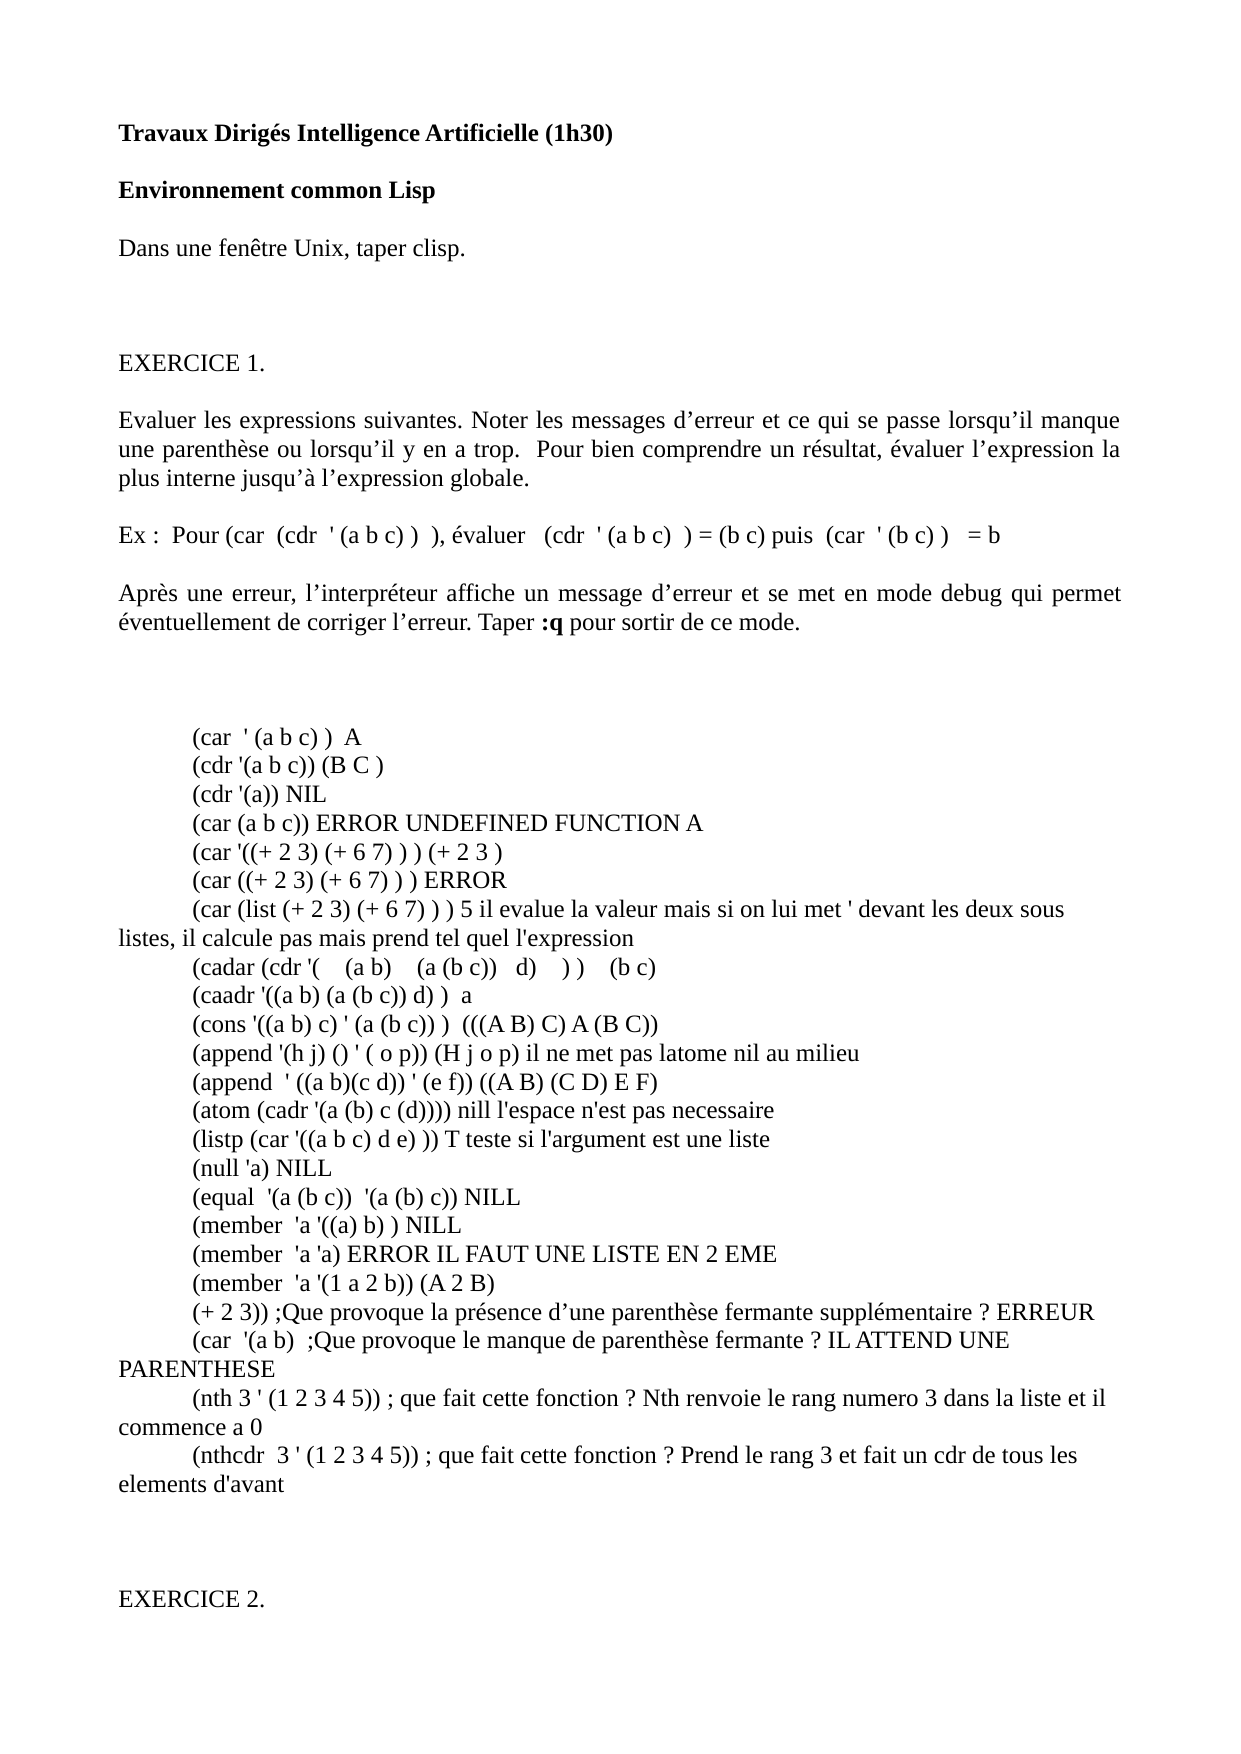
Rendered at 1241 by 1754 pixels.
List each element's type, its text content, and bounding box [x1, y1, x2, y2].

text (car (a b c)) ERROR UNDEFINED FUNCTION A [118, 808, 1122, 837]
text (atom (cadr '(a (b) c (d)))) nill l'espace n'est pas necessaire [118, 1096, 1122, 1124]
text Après une erreur, l’interpréteur affiche un message d’erreur et se met en mode debug qui permet éventuellement de corriger l’erreur. Taper :q pour sortir de ce mode. [118, 578, 1122, 636]
text (cdr '(a b c)) (B C ) [118, 751, 1122, 779]
text (member 'a 'a) ERROR IL FAUT UNE LISTE EN 2 EME [118, 1239, 1122, 1268]
text (append '(h j) () ' ( o p)) (H j o p) il ne met pas latome nil au milieu [118, 1038, 1122, 1067]
text (car ' (a b c) ) A [118, 722, 1122, 751]
text (member 'a '((a) b) ) NILL [118, 1211, 1122, 1239]
text EXERCICE 1. [118, 348, 1122, 377]
text (member 'a '(1 a 2 b)) (A 2 B) [118, 1268, 1122, 1297]
text (nth 3 ' (1 2 3 4 5)) ; que fait cette fonction ? Nth renvoie le rang numero 3 dans la liste et il commence a 0 [118, 1383, 1122, 1441]
text (append ' ((a b)(c d)) ' (e f)) ((A B) (C D) E F) [118, 1067, 1122, 1096]
text (car (list (+ 2 3) (+ 6 7) ) ) 5 il evalue la valeur mais si on lui met ' devant les deux sous listes, il calcule pas mais prend tel quel l'expression [118, 894, 1122, 952]
text Dans une fenêtre Unix, taper clisp. [118, 233, 1122, 262]
text EXERCICE 2. [118, 1584, 1122, 1613]
text (listp (car '((a b c) d e) )) T teste si l'argument est une liste [118, 1124, 1122, 1153]
text Travaux Dirigés Intelligence Artificielle (1h30) [118, 118, 1122, 147]
text (car '(a b) ;Que provoque le manque de parenthèse fermante ? IL ATTEND UNE PARENTHESE [118, 1326, 1122, 1383]
text (car '((+ 2 3) (+ 6 7) ) ) (+ 2 3 ) [118, 837, 1122, 866]
text (car ((+ 2 3) (+ 6 7) ) ) ERROR [118, 866, 1122, 894]
text (cons '((a b) c) ' (a (b c)) ) (((A B) C) A (B C)) [118, 1009, 1122, 1038]
text (+ 2 3)) ;Que provoque la présence d’une parenthèse fermante supplémentaire ? ERREUR [118, 1297, 1122, 1326]
text (null 'a) NILL [118, 1153, 1122, 1182]
text (nthcdr 3 ' (1 2 3 4 5)) ; que fait cette fonction ? Prend le rang 3 et fait un cdr de tous les elements d'avant [118, 1441, 1122, 1498]
text (caadr '((a b) (a (b c)) d) ) a [118, 981, 1122, 1009]
text Environnement common Lisp [118, 176, 1122, 204]
text Evaluer les expressions suivantes. Noter les messages d’erreur et ce qui se passe lorsqu’il manque une parenthèse ou lorsqu’il y en a trop. Pour bien comprendre un résultat, évaluer l’expression la plus interne jusqu’à l’expression globale. [118, 406, 1122, 492]
text (cadar (cdr '( (a b) (a (b c)) d) ) ) (b c) [118, 952, 1122, 981]
text (equal '(a (b c)) '(a (b) c)) NILL [118, 1182, 1122, 1211]
text (cdr '(a)) NIL [118, 779, 1122, 808]
text Ex : Pour (car (cdr ' (a b c) ) ), évaluer (cdr ' (a b c) ) = (b c) puis (car ' (b c) ) = b [118, 521, 1122, 549]
